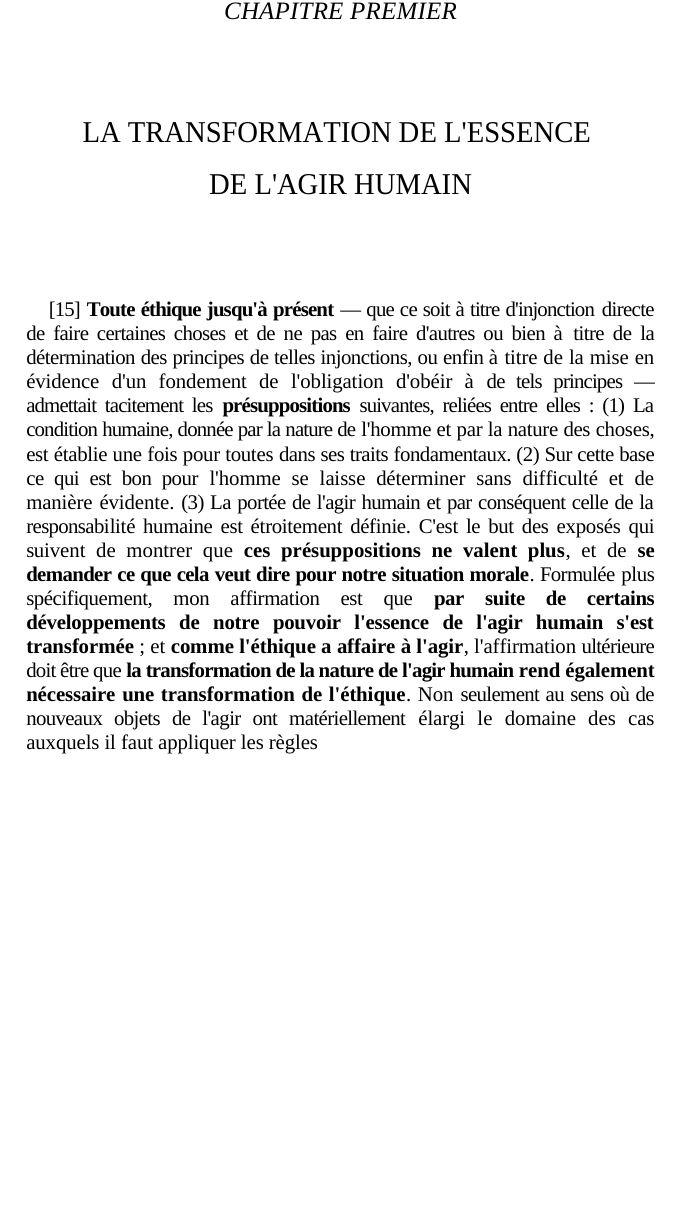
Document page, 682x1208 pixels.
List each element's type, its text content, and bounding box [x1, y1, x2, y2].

text [15] Toute éthique jusqu'à présent — que ce soit à titre d'injonction directe de faire certaines choses et de ne pas en faire d'autres ou bien à titre de la détermination des principes de telles injonctions, ou enfin à titre de la mise en évidence d'un fondement de l'obligation d'obéir à de tels principes — admettait tacitement les présuppositions suivantes, reliées entre elles : (1) La condition humaine, donnée par la nature de l'homme et par la nature des choses, est établie une fois pour toutes dans ses traits fondamentaux. (2) Sur cette base ce qui est bon pour l'homme se laisse déterminer sans difficulté et de manière évidente. (3) La portée de l'agir humain et par conséquent celle de la responsabi­lité humaine est étroitement définie. C'est le but des exposés qui sui­vent de montrer que ces présuppositions ne valent plus, et de se demander ce que cela veut dire pour notre situation morale. Formulée plus spécifiquement, mon affirmation est que par suite de certains développements de notre pouvoir l'essence de l'agir humain s'est transformée ; et comme l'éthique a affaire à l'agir, l'affirmation ultérieure doit être que la transformation de la nature de l'agir humain rend également nécessaire une transformation de l'éthique. Non seulement au sens où de nouveaux objets de l'agir ont matériellement élargi le domaine des cas auxquels il faut appliquer les règles [26, 297, 655, 754]
text CHAPITRE PREMIER [18, 0, 662, 24]
text LA TRANSFORMATION DE L'ESSENCE DE L'AGIR HUMAIN [18, 114, 662, 201]
